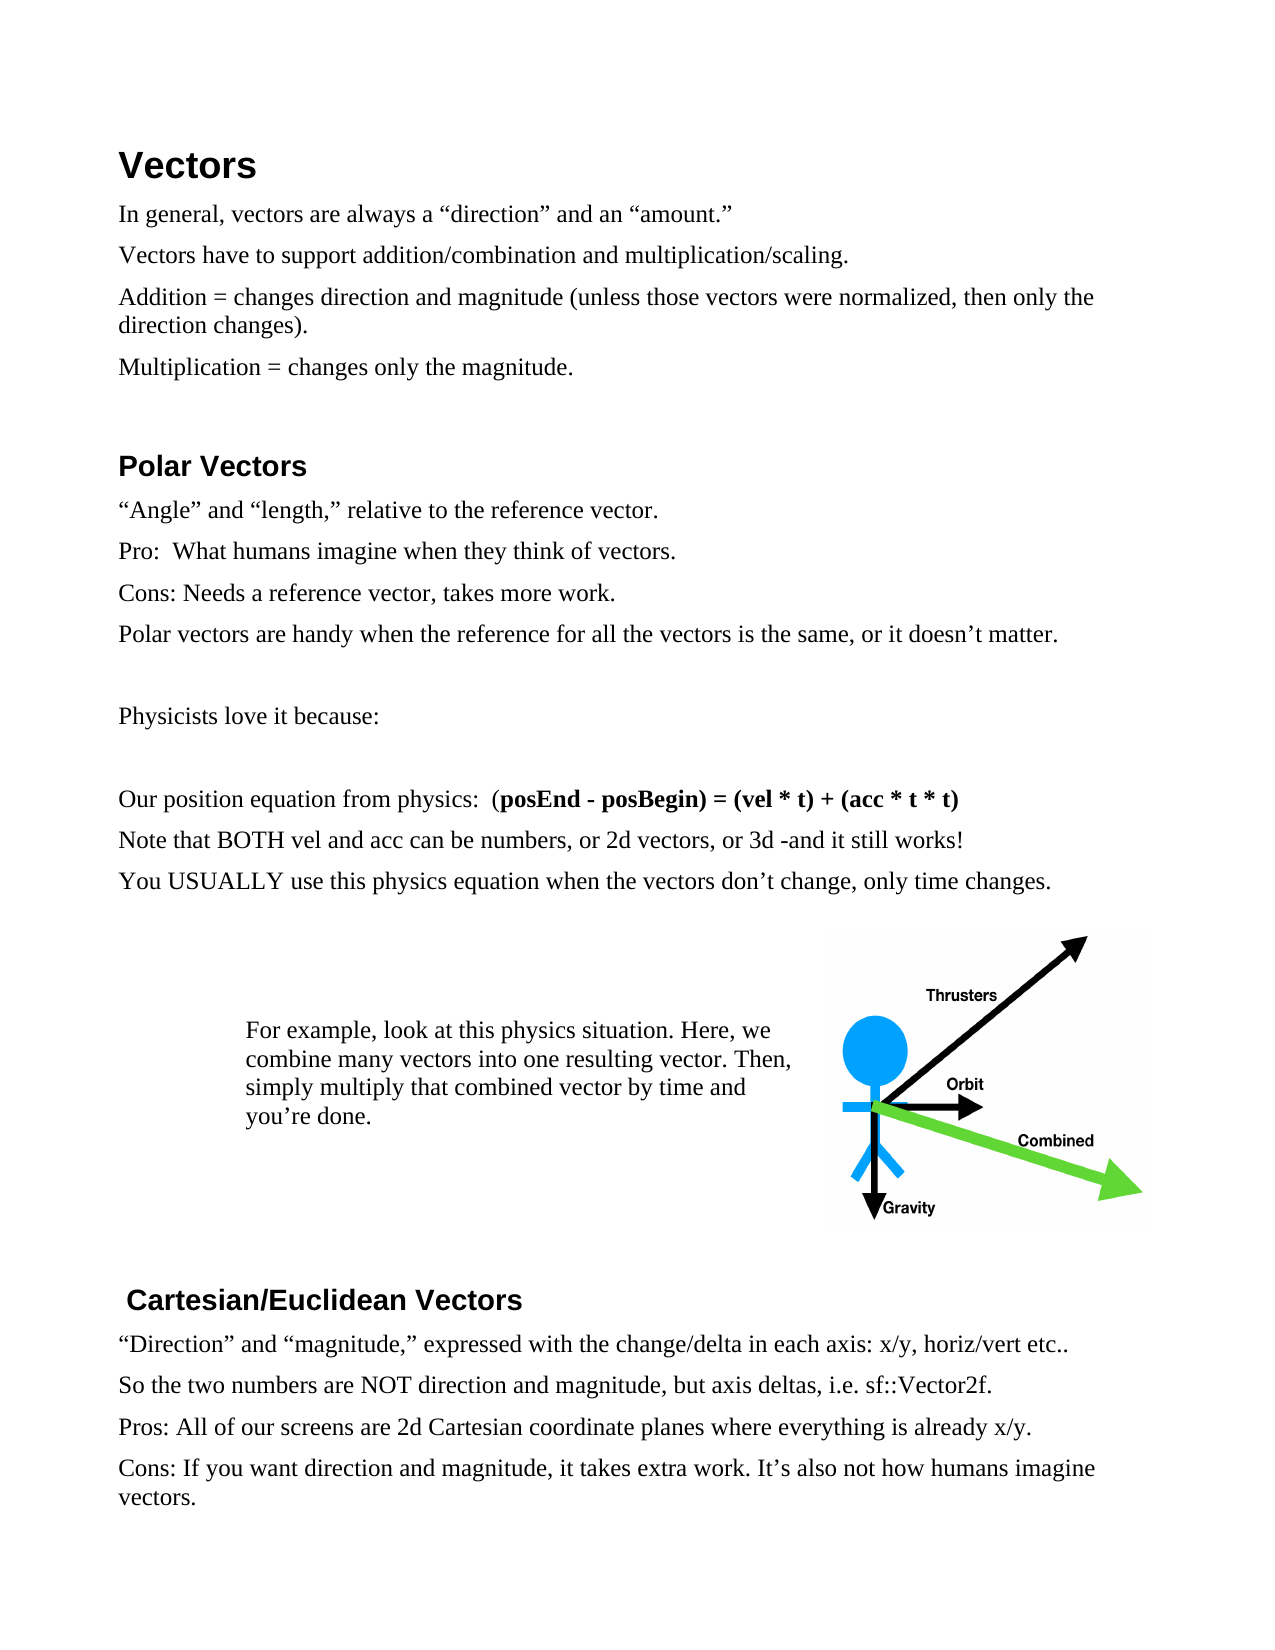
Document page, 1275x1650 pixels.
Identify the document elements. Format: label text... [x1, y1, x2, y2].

text Physicists love it because: [118, 701, 1157, 730]
text You USUALLY use this physics equation when the vectors don’t change, only time changes. [118, 866, 1157, 895]
subtitle Polar Vectors [118, 449, 1157, 483]
text In general, vectors are always a “direction” and an “amount.” [118, 199, 1157, 228]
text Vectors have to support addition/combination and multiplication/scaling. [118, 241, 1157, 269]
subtitle Cartesian/Euclidean Vectors [118, 1283, 1157, 1317]
picture [827, 933, 1152, 1228]
subtitle Vectors [118, 143, 1157, 187]
text Addition = changes direction and magnitude (unless those vectors were normalized, then only the direction changes). [118, 282, 1157, 339]
text Pro: What humans imagine when they think of vectors. [118, 536, 1157, 565]
text Multiplication = changes only the magnitude. [118, 352, 1157, 381]
text Polar vectors are handy when the reference for all the vectors is the same, or it doesn’t matter. [118, 619, 1157, 648]
text Cons: If you want direction and magnitude, it takes extra work. It’s also not how humans imagine vectors. [118, 1453, 1157, 1511]
text So the two numbers are NOT direction and magnitude, but axis deltas, i.e. sf::Vector2f. [118, 1371, 1157, 1399]
text Cons: Needs a reference vector, takes more work. [118, 578, 1157, 606]
text “Direction” and “magnitude,” expressed with the change/delta in each axis: x/y, horiz/vert etc.. [118, 1329, 1157, 1358]
text Note that BOTH vel and acc can be numbers, or 2d vectors, or 3d -and it still works! [118, 825, 1157, 854]
text Our position equation from physics: (posEnd - posBegin) = (vel * t) + (acc * t * t) [118, 784, 1157, 813]
text Pros: All of our screens are 2d Cartesian coordinate planes where everything is already x/y. [118, 1412, 1157, 1441]
text “Angle” and “length,” relative to the reference vector. [118, 495, 1157, 524]
